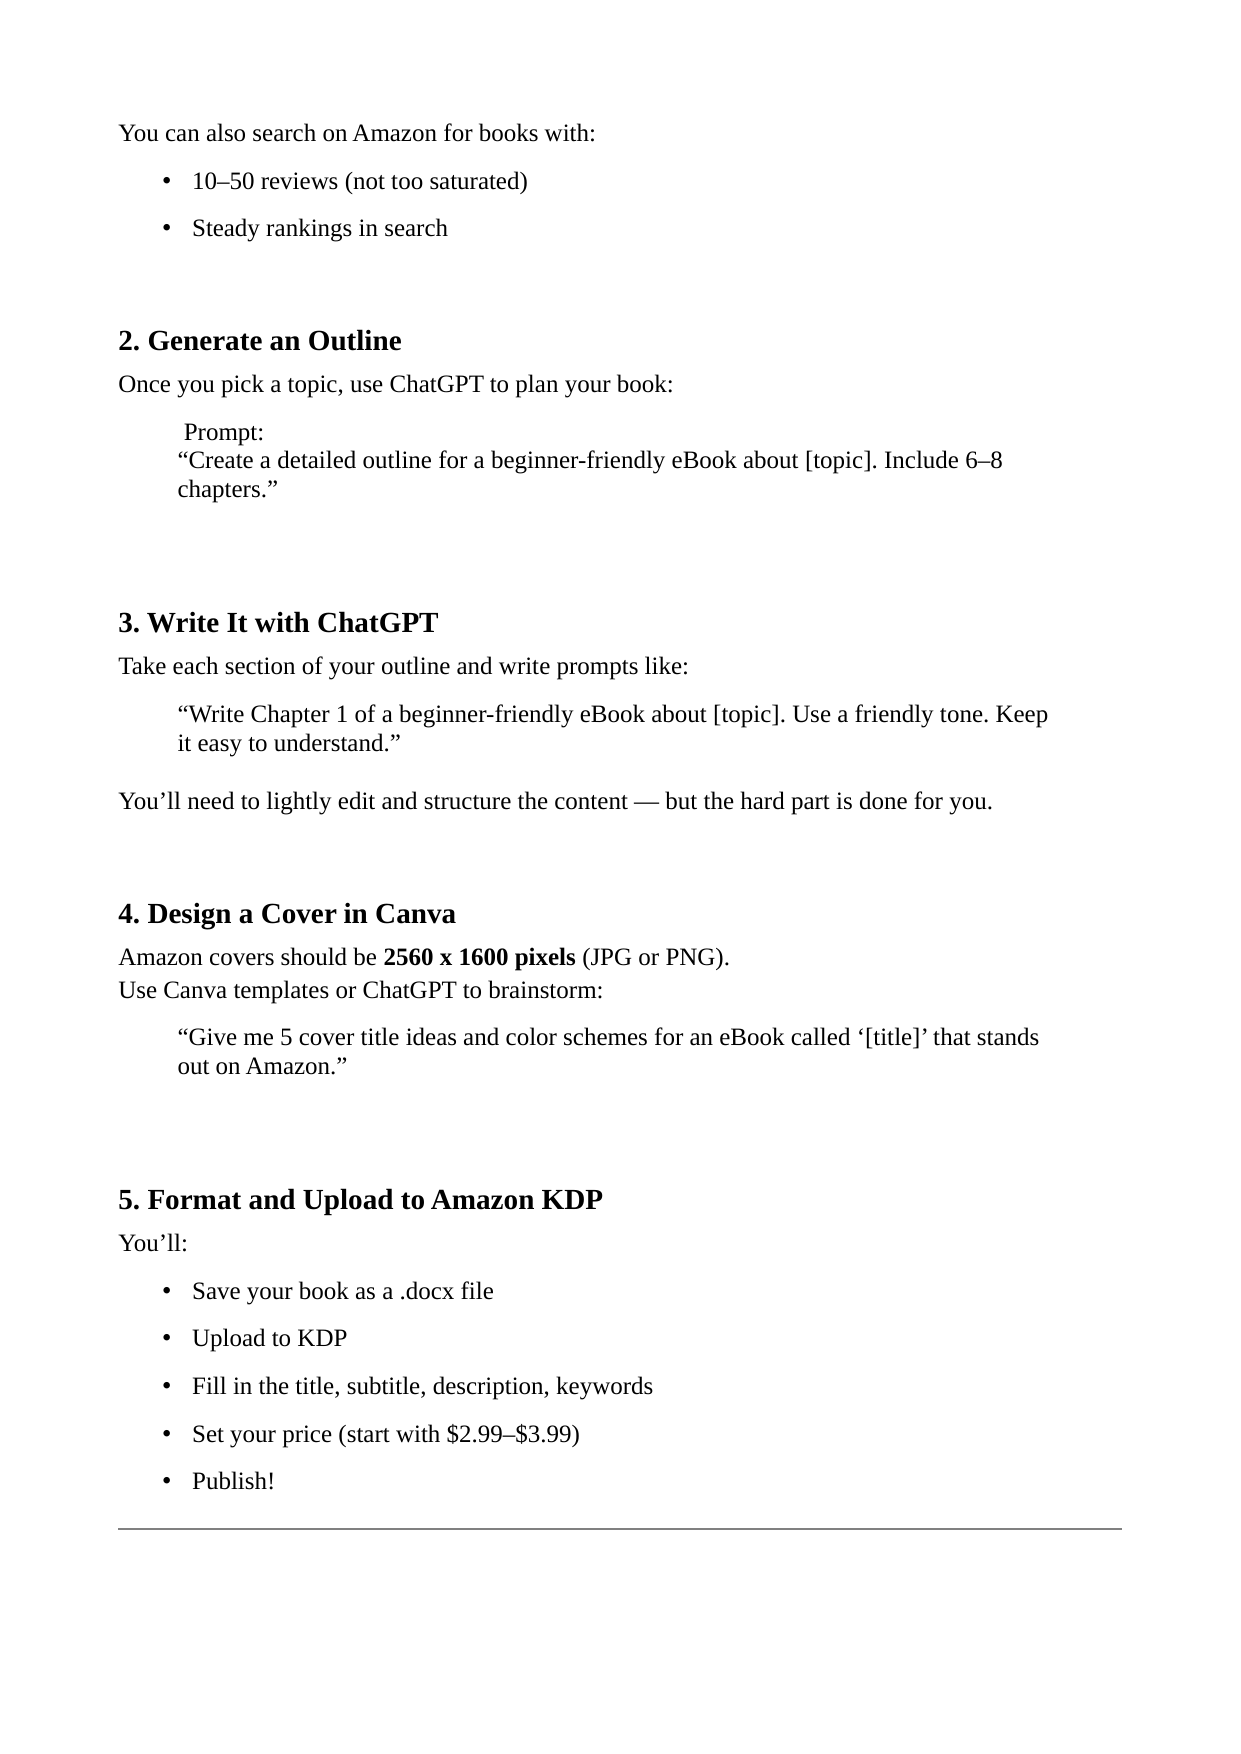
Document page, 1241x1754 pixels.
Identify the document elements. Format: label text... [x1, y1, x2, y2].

subtitle 2. Generate an Outline [118, 323, 1122, 357]
text You’ll: [118, 1228, 1122, 1257]
list Fill in the title, subtitle, description, keywords [162, 1371, 1122, 1400]
list 10–50 reviews (not too saturated) [162, 166, 1122, 194]
subtitle 3. Write It with ChatGPT [118, 605, 1122, 639]
subtitle 5. Format and Upload to Amazon KDP [118, 1182, 1122, 1216]
text Once you pick a topic, use ChatGPT to plan your book: [118, 369, 1122, 398]
list Save your book as a .docx file [162, 1276, 1122, 1304]
list Publish! [162, 1466, 1122, 1495]
text You can also search on Amazon for books with: [118, 118, 1122, 147]
text Amazon covers should be 2560 x 1600 pixels (JPG or PNG). Use Canva templates or ChatGPT to brainstorm: [118, 942, 1122, 1003]
text You’ll need to lightly edit and structure the content — but the hard part is done for you. [118, 786, 1122, 815]
text Take each section of your outline and write prompts like: [118, 651, 1122, 680]
list Upload to KDP [162, 1323, 1122, 1352]
text “Give me 5 cover title ideas and color schemes for an eBook called ‘[title]’ that stands out on Amazon.” [177, 1022, 1063, 1080]
text “Write Chapter 1 of a beginner-friendly eBook about [topic]. Use a friendly tone. Keep it easy to understand.” [177, 699, 1063, 756]
subtitle 4. Design a Cover in Canva [118, 896, 1122, 929]
list Set your price (start with $2.99–$3.99) [162, 1419, 1122, 1447]
text Prompt: “Create a detailed outline for a beginner-friendly eBook about [topic]. Include 6–8 chapters.” [177, 417, 1063, 503]
list Steady rankings in search [162, 213, 1122, 242]
